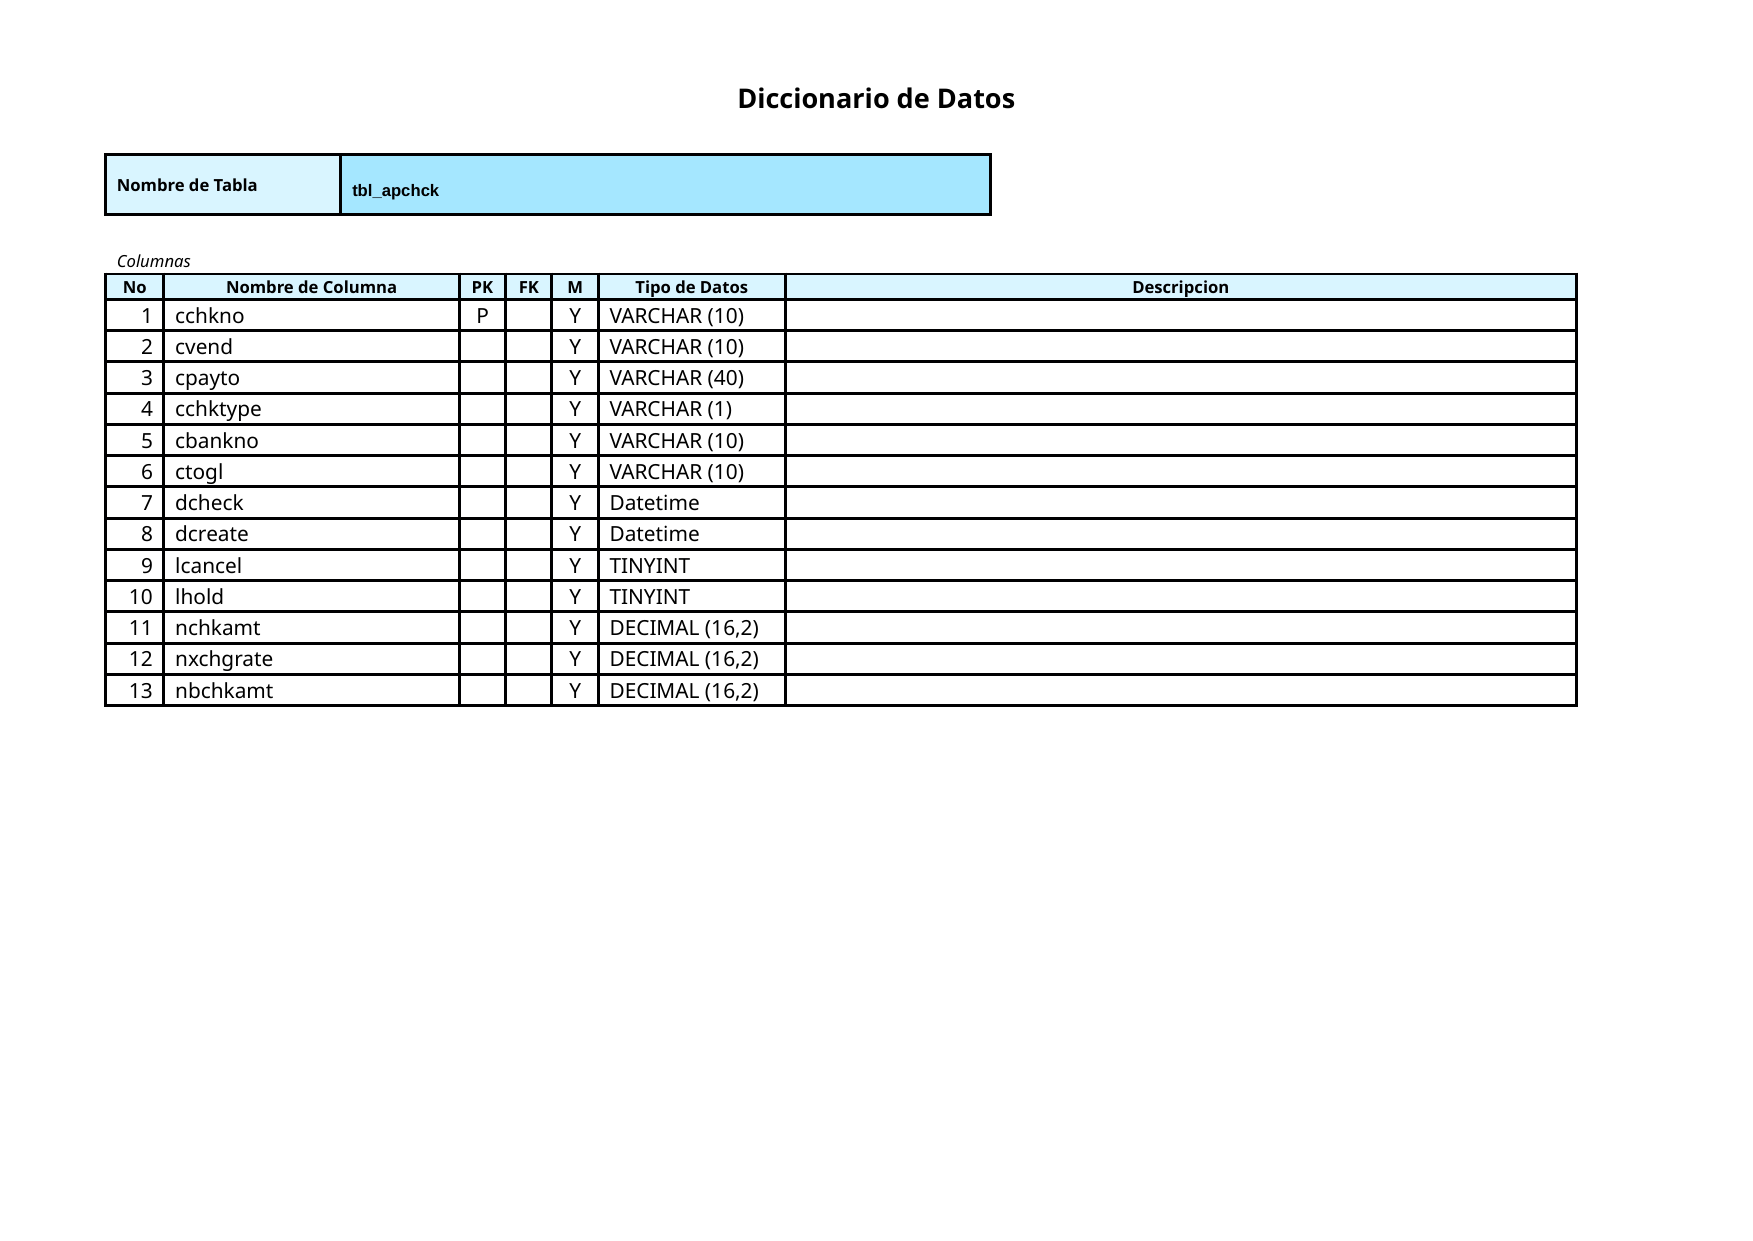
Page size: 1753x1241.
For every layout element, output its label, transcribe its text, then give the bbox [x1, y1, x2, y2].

table_cell [507, 301, 550, 329]
table_cell 7 [107, 488, 162, 517]
table_cell dcheck [165, 488, 458, 517]
table_cell [507, 676, 550, 704]
table_cell VARCHAR (10) [600, 426, 784, 454]
table_cell VARCHAR (10) [600, 301, 784, 329]
table_cell cchkno [165, 301, 458, 329]
table_cell [787, 426, 1575, 454]
table_cell cbankno [165, 426, 458, 454]
table_header Nombre de Columna [165, 275, 458, 298]
table_cell [461, 488, 504, 517]
table_cell Y [553, 395, 597, 423]
text Diccionario de Datos [117, 79, 1635, 116]
table_cell [461, 332, 504, 360]
table_cell Y [553, 551, 597, 579]
table_cell [787, 488, 1575, 517]
table_header No [107, 275, 162, 298]
table_cell [787, 395, 1575, 423]
table_cell [787, 457, 1575, 485]
table_cell [787, 363, 1575, 392]
table_cell DECIMAL (16,2) [600, 645, 784, 673]
table_cell [787, 582, 1575, 610]
table_cell TINYINT [600, 582, 784, 610]
table_header Nombre de Tabla [107, 156, 339, 213]
table_cell [461, 457, 504, 485]
table_cell [507, 363, 550, 392]
table_cell Y [553, 301, 597, 329]
table_cell TINYINT [600, 551, 784, 579]
table_cell Y [553, 613, 597, 642]
table_cell [507, 645, 550, 673]
table_cell [787, 520, 1575, 548]
table_cell [461, 395, 504, 423]
table_cell [507, 582, 550, 610]
table_cell lcancel [165, 551, 458, 579]
table_cell 3 [107, 363, 162, 392]
table_cell Y [553, 645, 597, 673]
table_cell cvend [165, 332, 458, 360]
table_cell Y [553, 520, 597, 548]
table_cell [461, 645, 504, 673]
table_cell [461, 520, 504, 548]
table_cell P [461, 301, 504, 329]
table_cell 10 [107, 582, 162, 610]
table_cell nbchkamt [165, 676, 458, 704]
table_cell [787, 645, 1575, 673]
table_cell Y [553, 488, 597, 517]
table_cell dcreate [165, 520, 458, 548]
table_cell [787, 551, 1575, 579]
table_cell Y [553, 676, 597, 704]
table_cell [507, 332, 550, 360]
table_cell VARCHAR (40) [600, 363, 784, 392]
table_cell cchktype [165, 395, 458, 423]
table_cell [461, 426, 504, 454]
table_cell 6 [107, 457, 162, 485]
table_cell 13 [107, 676, 162, 704]
table_cell [507, 426, 550, 454]
table_cell cpayto [165, 363, 458, 392]
table_cell 5 [107, 426, 162, 454]
table_cell Y [553, 332, 597, 360]
table_cell [461, 363, 504, 392]
table_header PK [461, 275, 504, 298]
table_cell Y [553, 426, 597, 454]
table_cell VARCHAR (10) [600, 332, 784, 360]
table_header Tipo de Datos [600, 275, 784, 298]
table_cell nchkamt [165, 613, 458, 642]
table_cell Y [553, 457, 597, 485]
table_cell Datetime [600, 488, 784, 517]
table_cell DECIMAL (16,2) [600, 613, 784, 642]
table_header tbl_apchck [342, 156, 989, 213]
table_header M [553, 275, 597, 298]
table_cell 2 [107, 332, 162, 360]
table_cell 12 [107, 645, 162, 673]
table_cell [461, 613, 504, 642]
table_cell nxchgrate [165, 645, 458, 673]
table_cell [507, 551, 550, 579]
table_cell [461, 676, 504, 704]
table_cell Y [553, 363, 597, 392]
table_cell 4 [107, 395, 162, 423]
table_cell [507, 488, 550, 517]
table_cell ctogl [165, 457, 458, 485]
table_header Descripcion [787, 275, 1575, 298]
table_cell [461, 582, 504, 610]
table_header FK [507, 275, 550, 298]
table_cell [461, 551, 504, 579]
table_cell lhold [165, 582, 458, 610]
table_cell VARCHAR (1) [600, 395, 784, 423]
table_cell 11 [107, 613, 162, 642]
table_cell [507, 457, 550, 485]
table_cell [787, 613, 1575, 642]
table_cell Y [553, 582, 597, 610]
table_cell [507, 520, 550, 548]
table_cell [787, 332, 1575, 360]
table_cell VARCHAR (10) [600, 457, 784, 485]
table_cell [507, 395, 550, 423]
table_cell Datetime [600, 520, 784, 548]
table_cell [787, 301, 1575, 329]
text Columnas [117, 250, 1635, 272]
table_cell 9 [107, 551, 162, 579]
table_cell 1 [107, 301, 162, 329]
table_cell [787, 676, 1575, 704]
table_cell 8 [107, 520, 162, 548]
table_cell [507, 613, 550, 642]
table_cell DECIMAL (16,2) [600, 676, 784, 704]
